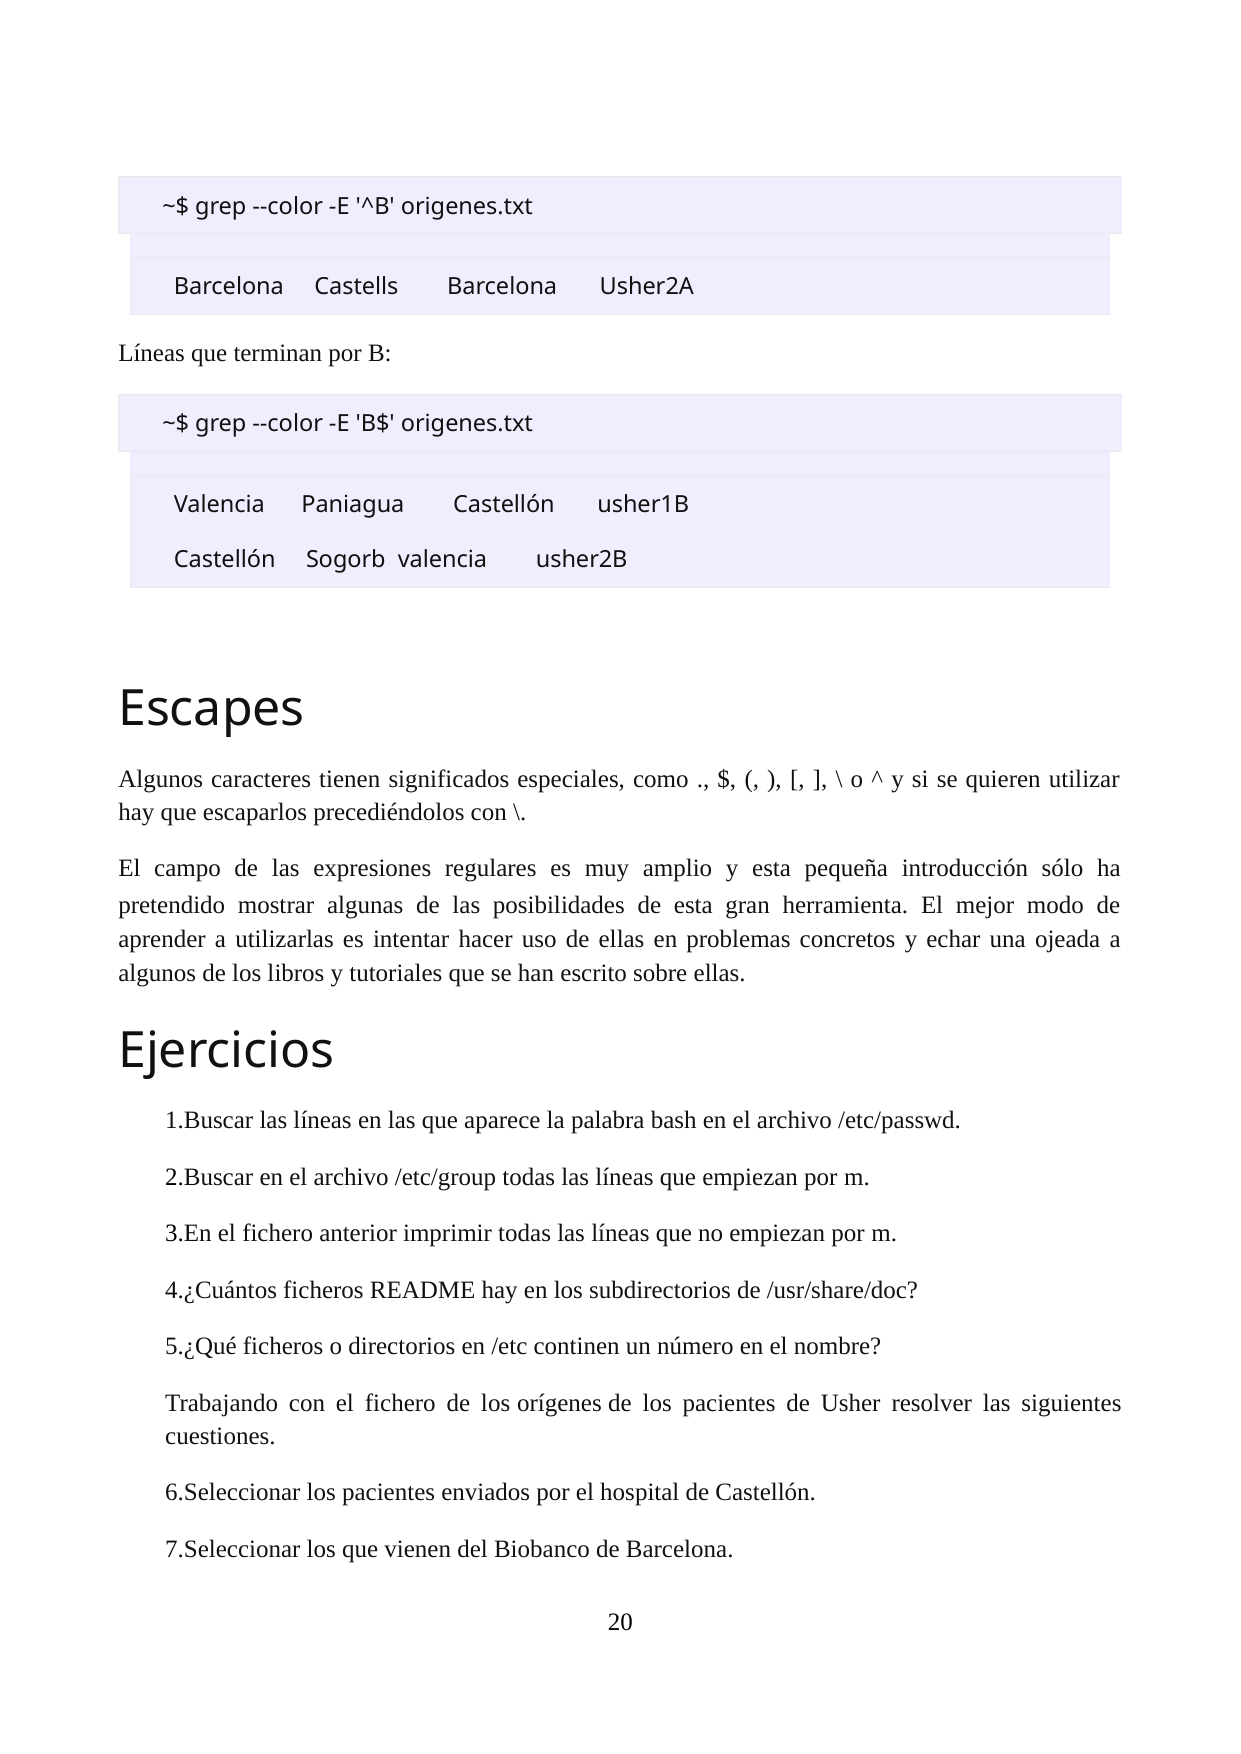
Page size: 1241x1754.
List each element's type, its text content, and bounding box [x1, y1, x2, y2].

text Algunos caracteres tienen significados especiales, como ., $, (, ), [, ], \ o ^ y si se quieren utilizar hay que escaparlos precediéndolos con \. [118, 764, 1122, 826]
text Castellón Sogorb valencia usher2B [131, 530, 1110, 587]
list Seleccionar los que vienen del Biobanco de Barcelona. [118, 1534, 1122, 1563]
text ~$ grep --color -E 'B$' origenes.txt [119, 395, 1122, 451]
text Valencia Paniagua Castellón usher1B [131, 476, 1110, 519]
list En el fichero anterior imprimir todas las líneas que no empiezan por m. [118, 1218, 1122, 1247]
subtitle Escapes [118, 672, 1122, 740]
text El campo de las expresiones regulares es muy amplio y esta pequeña introducción sólo ha pretendido mostrar algunas de las posibilidades de esta gran herramienta. El mejor modo de aprender a utilizarlas es intentar hacer uso de ellas en problemas concretos y echar una ojeada a algunos de los libros y tutoriales que se han escrito sobre ellas. [118, 853, 1122, 986]
list Seleccionar los pacientes enviados por el hospital de Castellón. [118, 1477, 1122, 1506]
text Barcelona Castells Barcelona Usher2A [131, 258, 1110, 314]
list ¿Cuántos ficheros README hay en los subdirectorios de /usr/share/doc? [118, 1275, 1122, 1304]
list Trabajando con el fichero de los orígenes de los pacientes de Usher resolver las siguientes cuestiones. [118, 1388, 1122, 1450]
list Buscar en el archivo /etc/group todas las líneas que empiezan por m. [118, 1162, 1122, 1191]
subtitle Ejercicios [118, 1014, 1122, 1082]
text Líneas que terminan por B: [118, 338, 1122, 366]
list ¿Qué ficheros o directorios en /etc continen un número en el nombre? [118, 1331, 1122, 1360]
text ~$ grep --color -E '^B' origenes.txt [119, 177, 1122, 233]
list Buscar las líneas en las que aparece la palabra bash en el archivo /etc/passwd. [118, 1106, 1122, 1134]
